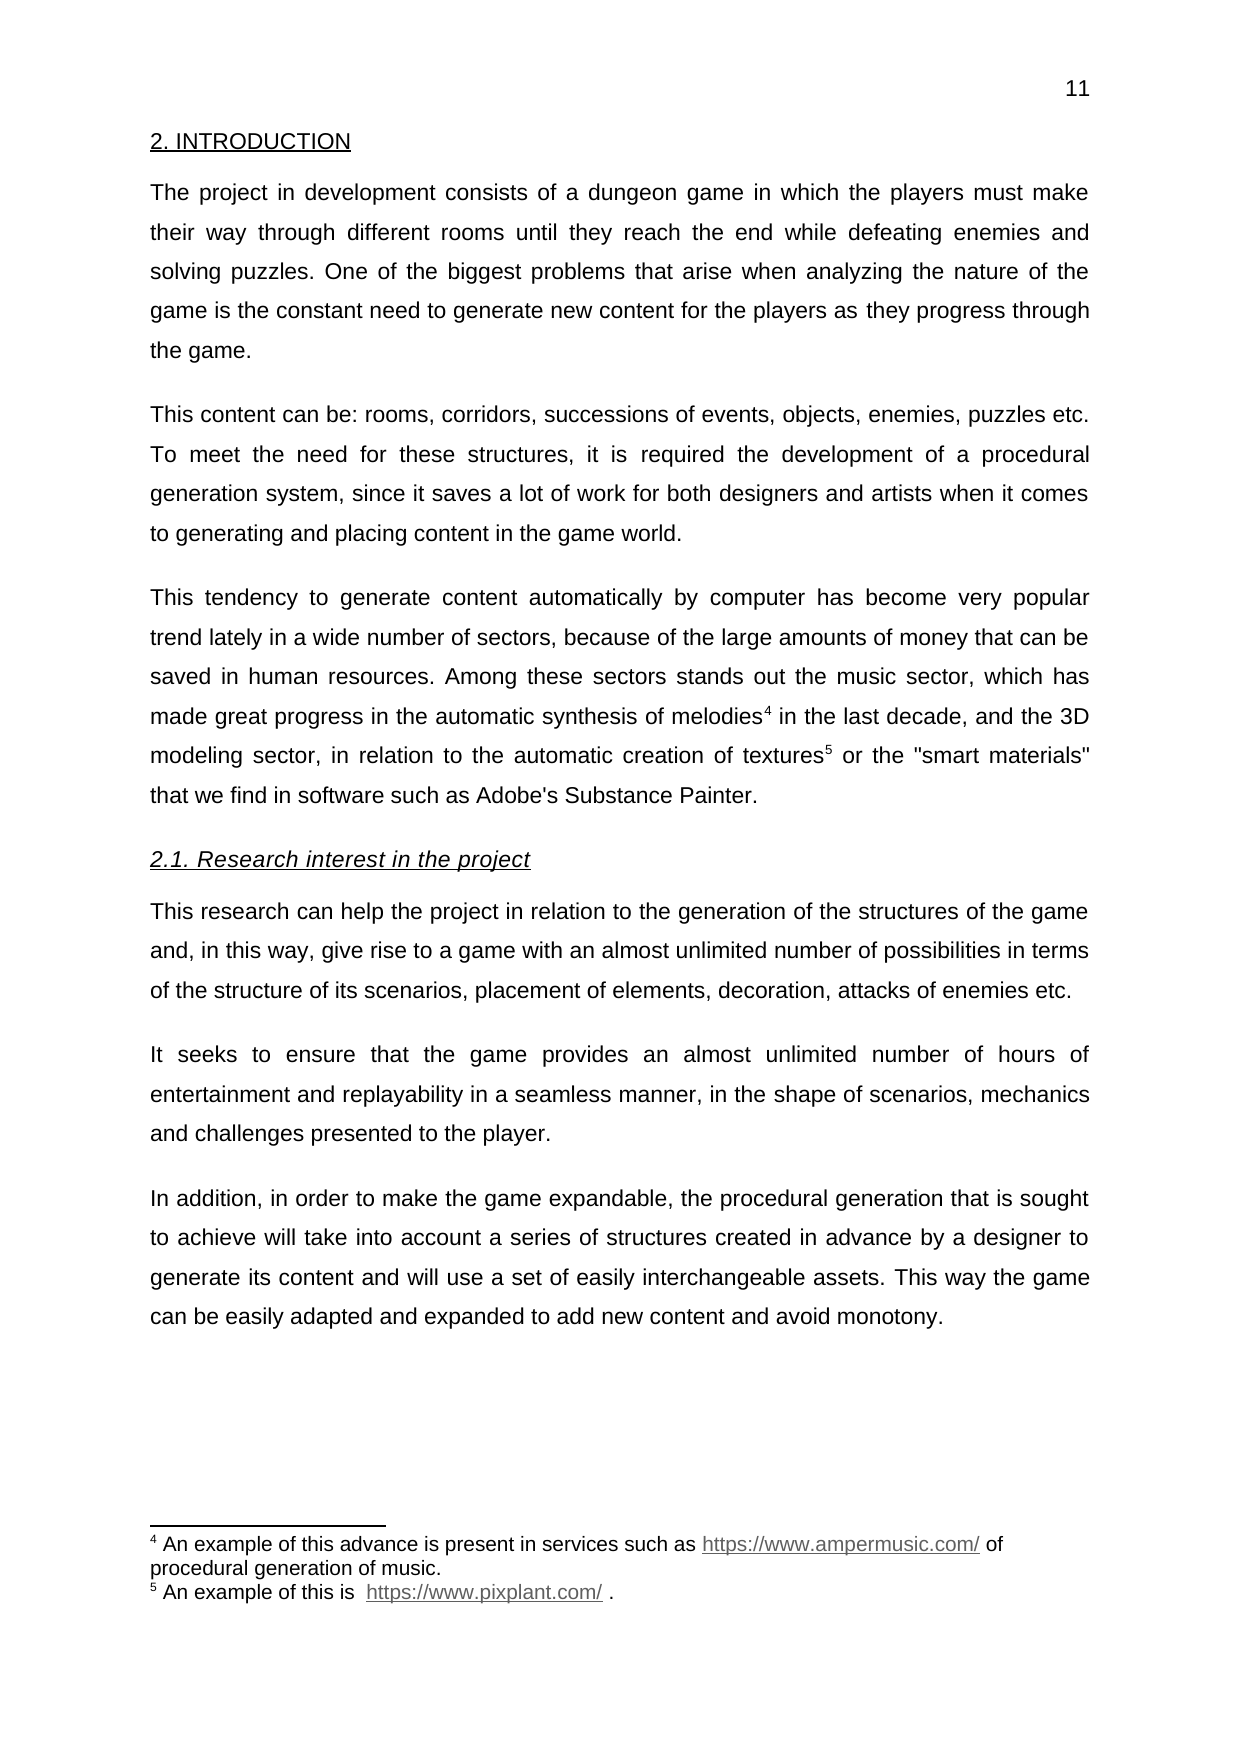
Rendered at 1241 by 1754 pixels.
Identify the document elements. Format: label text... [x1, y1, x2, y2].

text This research can help the project in relation to the generation of the structures of the game and, in this way, give rise to a game with an almost unlimited number of possibilities in terms of the structure of its scenarios, placement of elements, decoration, attacks of enemies etc. [150, 898, 1090, 1003]
text It seeks to ensure that the game provides an almost unlimited number of hours of entertainment and replayability in a seamless manner, in the shape of scenarios, mechanics and challenges presented to the player. [150, 1041, 1090, 1146]
text This content can be: rooms, corridors, successions of events, objects, enemies, puzzles etc. To meet the need for these structures, it is required the development of a procedural generation system, since it saves a lot of work for both designers and artists when it comes to generating and placing content in the game world. [150, 401, 1090, 546]
text The project in development consists of a dungeon game in which the players must make their way through different rooms until they reach the end while defeating enemies and solving puzzles. One of the biggest problems that arise when analyzing the nature of the game is the constant need to generate new content for the players as they progress through the game. [150, 179, 1090, 363]
text An example of this advance is present in services such as https://www.ampermusic.com/ of procedural generation of music. [150, 1532, 1090, 1580]
subtitle 2. INTRODUCTION [150, 128, 1090, 154]
text An example of this is https://www.pixplant.com/ . [150, 1580, 1090, 1604]
subtitle 2.1. Research interest in the project [150, 846, 1090, 873]
text In addition, in order to make the game expandable, the procedural generation that is sought to achieve will take into account a series of structures created in advance by a designer to generate its content and will use a set of easily interchangeable assets. This way the game can be easily adapted and expanded to add new content and avoid monotony. [150, 1184, 1090, 1329]
text This tendency to generate content automatically by computer has become very popular trend lately in a wide number of sectors, because of the large amounts of money that can be saved in human resources. Among these sectors stands out the music sector, which has made great progress in the automatic synthesis of melodies in the last decade, and the 3D modeling sector, in relation to the automatic creation of textures or the "smart materials" that we find in software such as Adobe's Substance Painter. [150, 584, 1090, 808]
